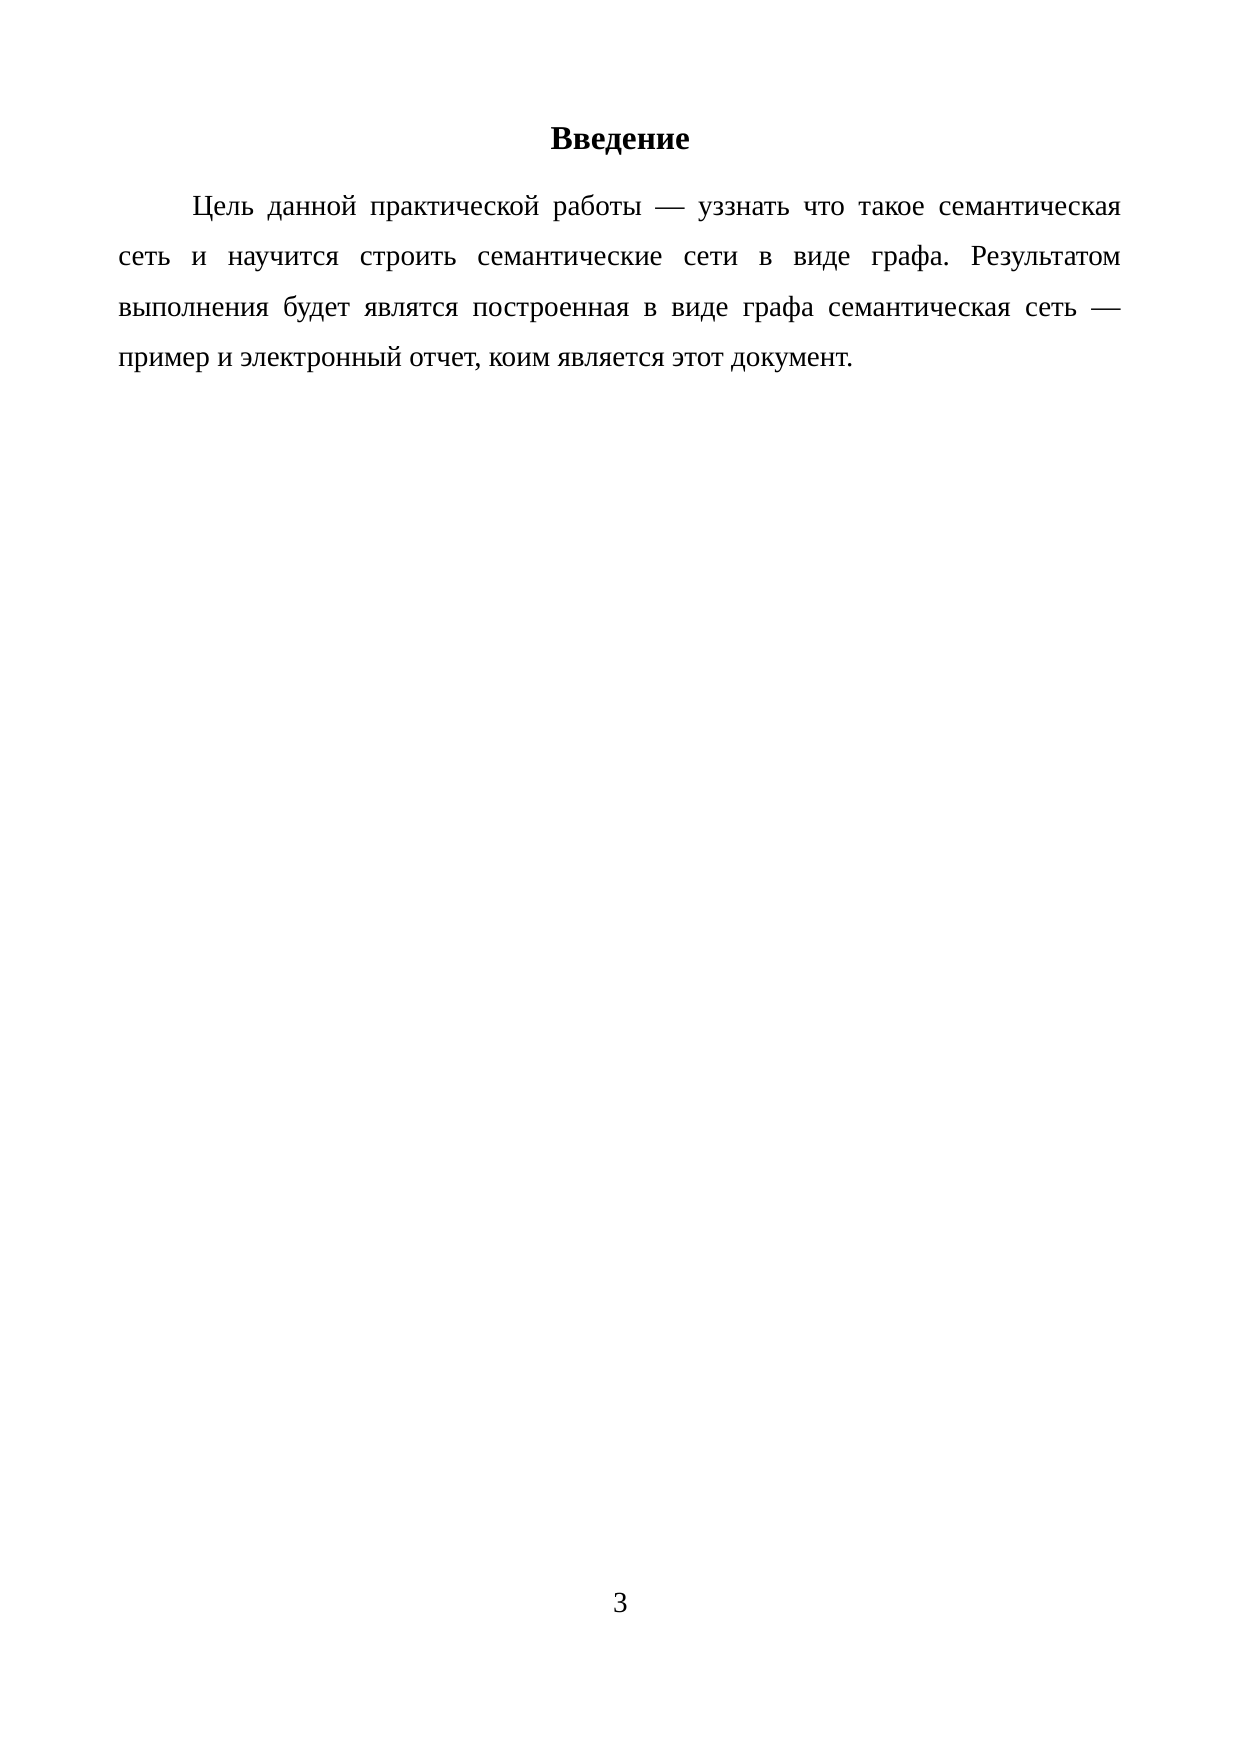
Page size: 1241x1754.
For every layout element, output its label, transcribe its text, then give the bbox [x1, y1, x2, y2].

subtitle Введение [118, 118, 1122, 156]
text Цель данной практической работы — уззнать что такое семантическая сеть и научится строить семантические сети в виде графа. Результатом выполнения будет являтся построенная в виде графа семантическая сеть — пример и электронный отчет, коим является этот документ. [118, 188, 1122, 373]
